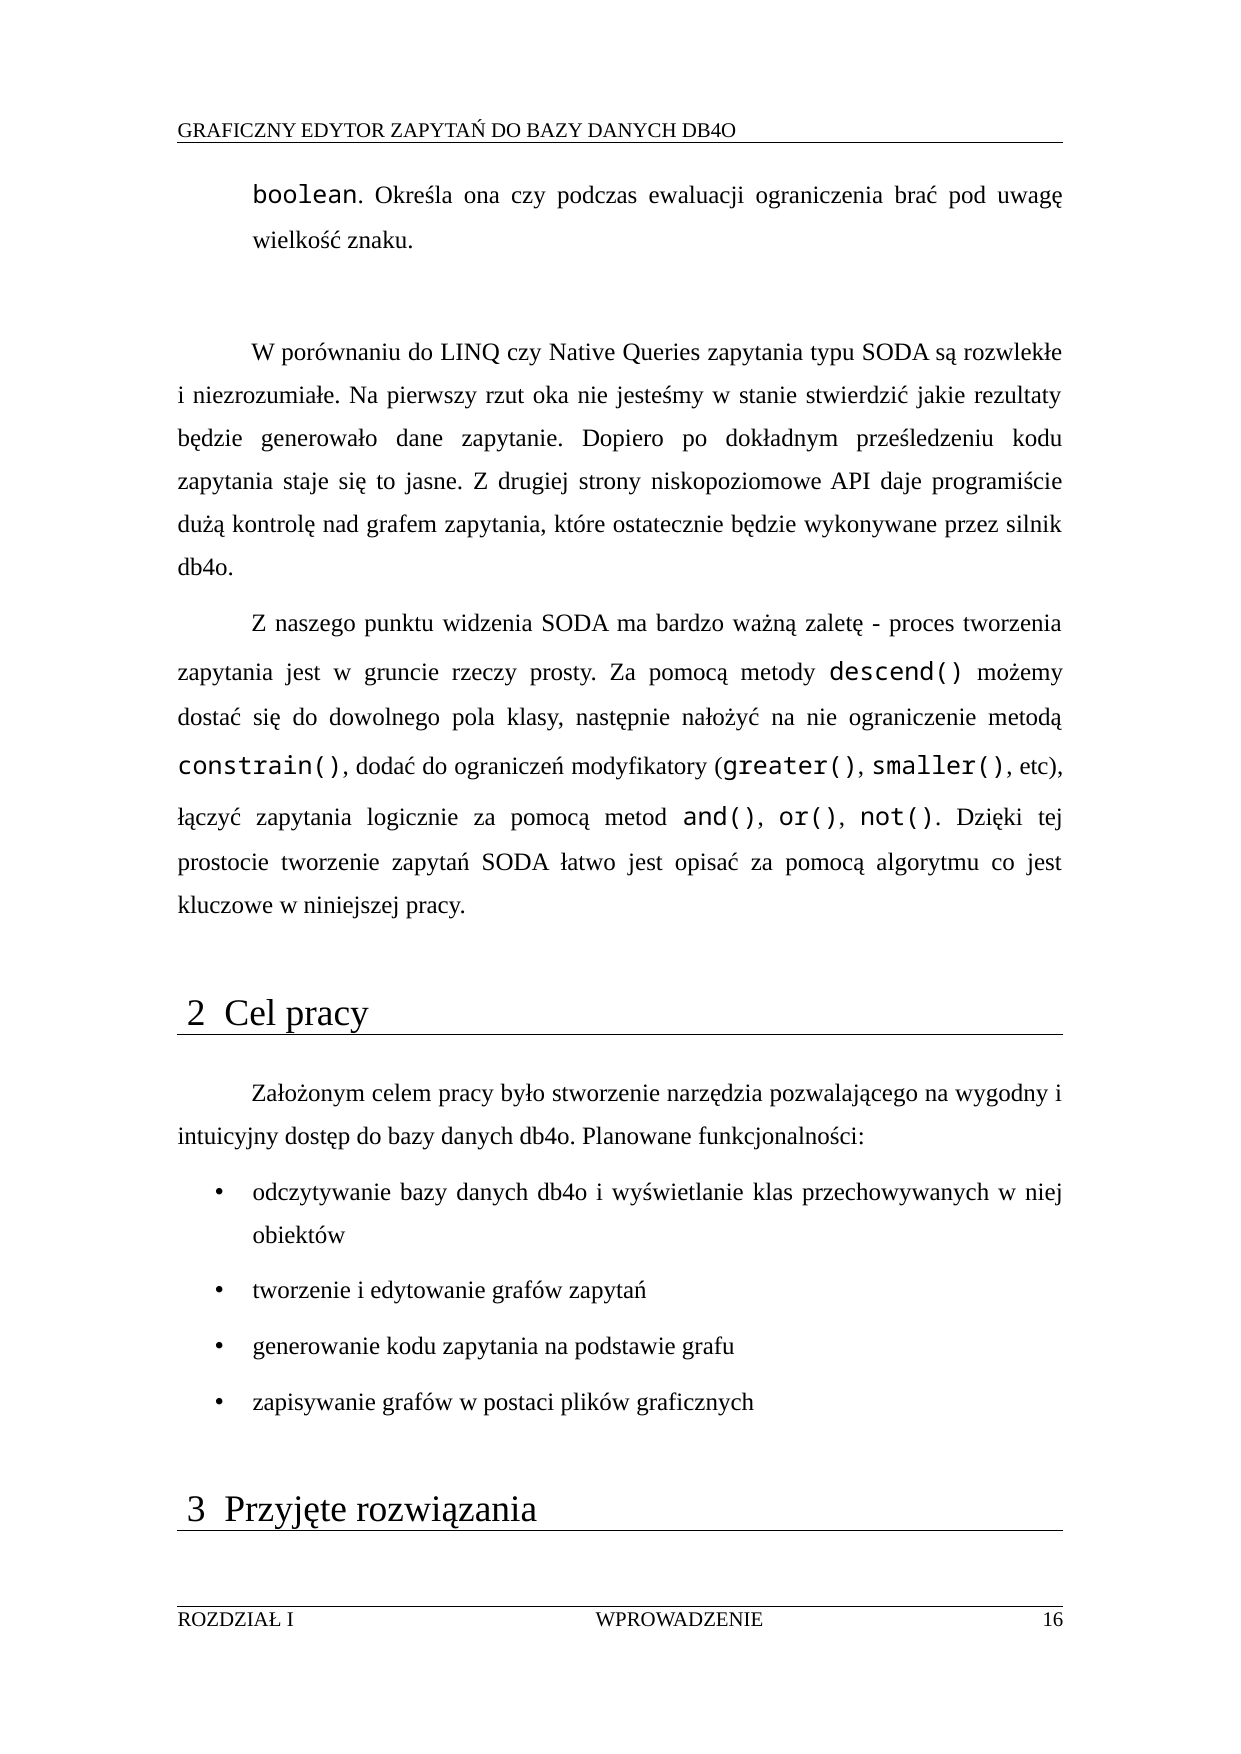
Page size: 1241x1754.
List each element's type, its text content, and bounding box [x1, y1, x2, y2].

list generowanie kodu zapytania na podstawie grafu [215, 1331, 1063, 1360]
subtitle Cel pracy [177, 990, 1063, 1034]
list odczytywanie bazy danych db4o i wyświetlanie klas przechowywanych w niej obiektów [215, 1177, 1063, 1248]
text Z naszego punktu widzenia SODA ma bardzo ważną zaletę - proces tworzenia zapytania jest w gruncie rzeczy prosty. Za pomocą metody descend() możemy dostać się do dowolnego pola klasy, następnie nałożyć na nie ograniczenie metodą constrain(), dodać do ograniczeń modyfikatory (greater(), smaller(), etc), łączyć zapytania logicznie za pomocą metod and(), or(), not(). Dzięki tej prostocie tworzenie zapytań SODA łatwo jest opisać za pomocą algorytmu co jest kluczowe w niniejszej pracy. [177, 608, 1063, 919]
subtitle Przyjęte rozwiązania [177, 1487, 1063, 1530]
text Założonym celem pracy było stworzenie narzędzia pozwalającego na wygodny i intuicyjny dostęp do bazy danych db4o. Planowane funkcjonalności: [177, 1078, 1063, 1150]
text W porównaniu do LINQ czy Native Queries zapytania typu SODA są rozwlekłe i niezrozumiałe. Na pierwszy rzut oka nie jesteśmy w stanie stwierdzić jakie rezultaty będzie generowało dane zapytanie. Dopiero po dokładnym prześledzeniu kodu zapytania staje się to jasne. Z drugiej strony niskopoziomowe API daje programiście dużą kontrolę nad grafem zapytania, które ostatecznie będzie wykonywane przez silnik db4o. [177, 337, 1063, 581]
list zapisywanie grafów w postaci plików graficznych [215, 1387, 1063, 1415]
list tworzenie i edytowanie grafów zapytań [215, 1275, 1063, 1304]
list boolean. Określa ona czy podczas ewaluacji ograniczenia brać pod uwagę wielkość znaku. [215, 177, 1063, 254]
